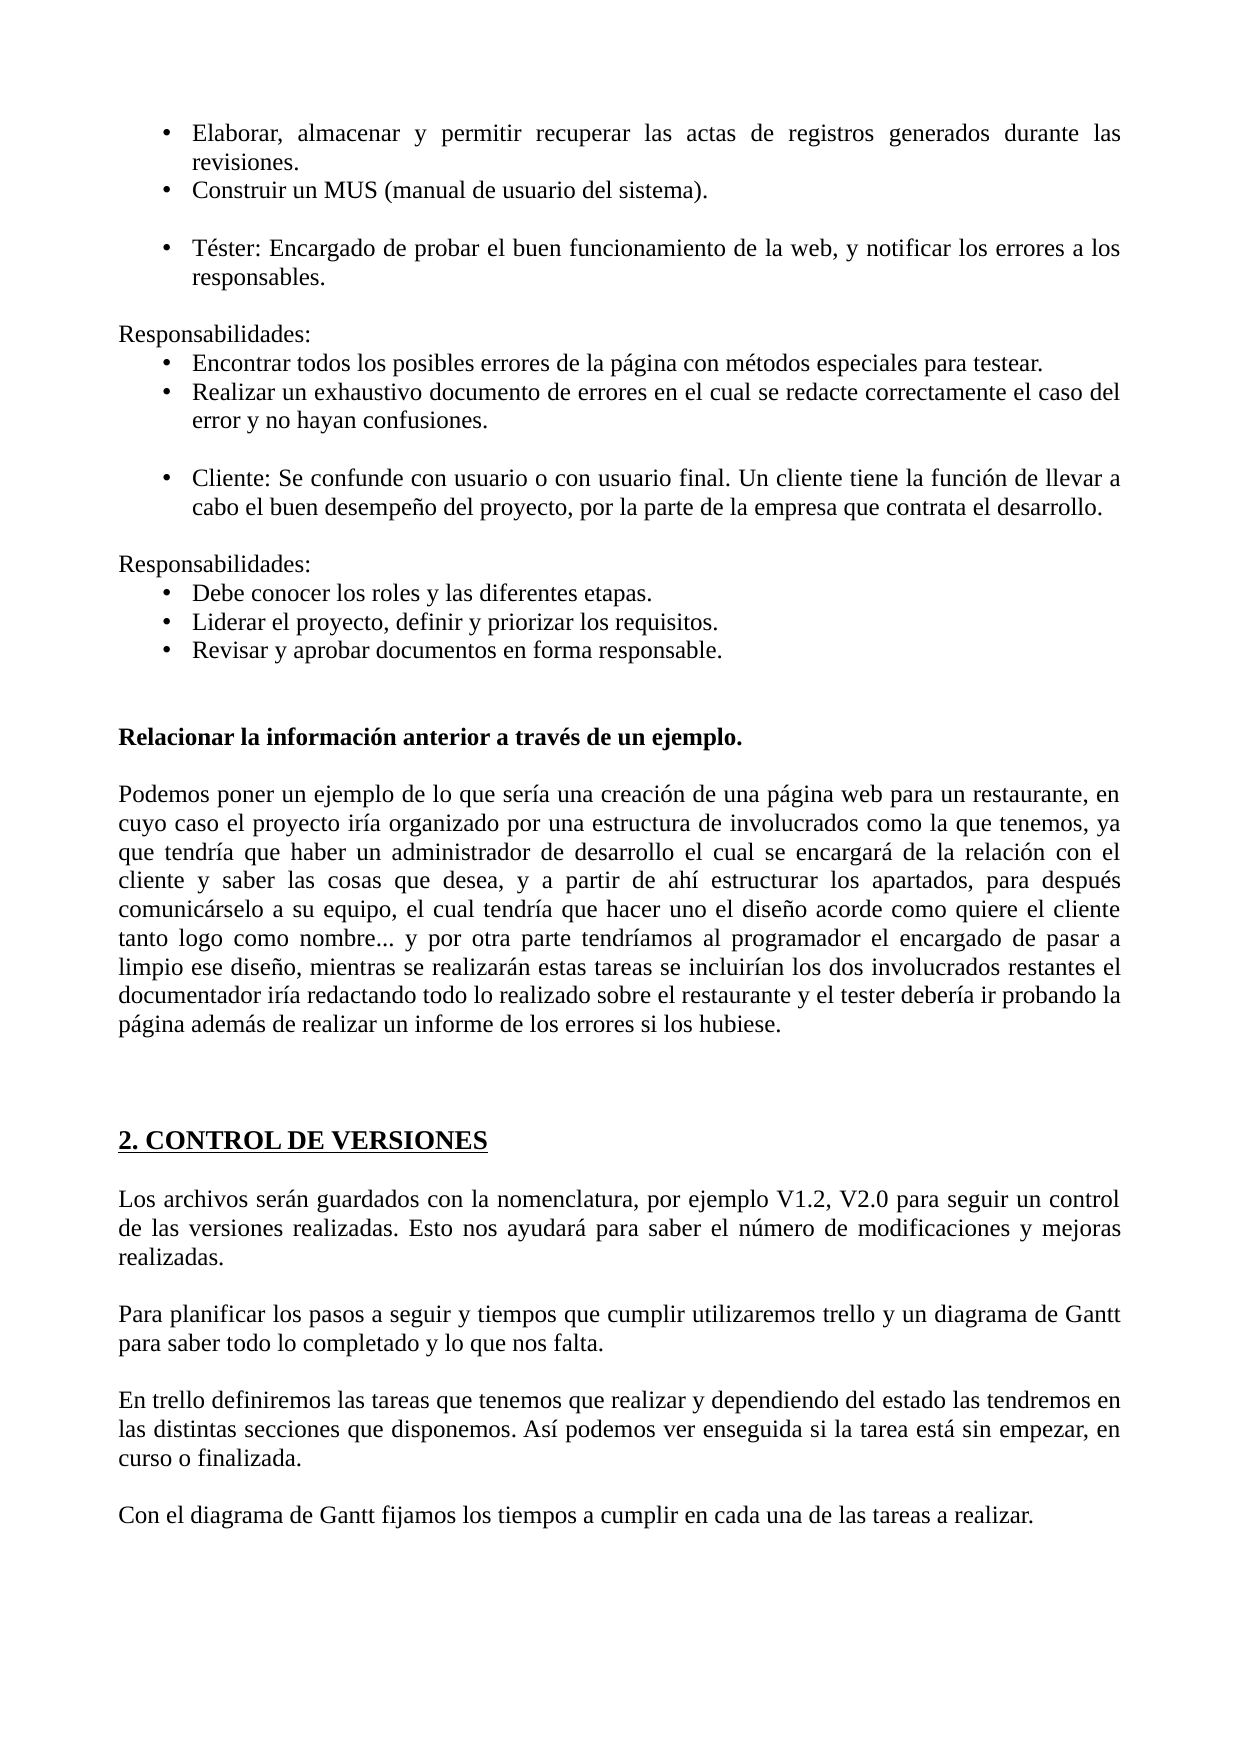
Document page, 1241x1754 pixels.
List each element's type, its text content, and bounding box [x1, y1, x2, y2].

text Con el diagrama de Gantt fijamos los tiempos a cumplir en cada una de las tareas a realizar. [118, 1501, 1122, 1529]
text Responsabilidades: [118, 549, 1122, 578]
list Revisar y aprobar documentos en forma responsable. [162, 636, 1122, 664]
text Los archivos serán guardados con la nomenclatura, por ejemplo V1.2, V2.0 para seguir un control de las versiones realizadas. Esto nos ayudará para saber el número de modificaciones y mejoras realizadas. [118, 1184, 1122, 1271]
list Cliente: Se confunde con usuario o con usuario final. Un cliente tiene la función de llevar a cabo el buen desempeño del proyecto, por la parte de la empresa que contrata el desarrollo. [162, 463, 1122, 521]
list Debe conocer los roles y las diferentes etapas. [162, 578, 1122, 607]
text Relacionar la información anterior a través de un ejemplo. [118, 722, 1122, 751]
list Realizar un exhaustivo documento de errores en el cual se redacte correctamente el caso del error y no hayan confusiones. [162, 377, 1122, 434]
list Encontrar todos los posibles errores de la página con métodos especiales para testear. [162, 348, 1122, 377]
list Construir un MUS (manual de usuario del sistema). [162, 176, 1122, 204]
text Para planificar los pasos a seguir y tiempos que cumplir utilizaremos trello y un diagrama de Gantt para saber todo lo completado y lo que nos falta. [118, 1299, 1122, 1357]
text En trello definiremos las tareas que tenemos que realizar y dependiendo del estado las tendremos en las distintas secciones que disponemos. Así podemos ver enseguida si la tarea está sin empezar, en curso o finalizada. [118, 1386, 1122, 1472]
list Téster: Encargado de probar el buen funcionamiento de la web, y notificar los errores a los responsables. [162, 233, 1122, 291]
text Responsabilidades: [118, 319, 1122, 348]
list Liderar el proyecto, definir y priorizar los requisitos. [162, 607, 1122, 636]
text Podemos poner un ejemplo de lo que sería una creación de una página web para un restaurante, en cuyo caso el proyecto iría organizado por una estructura de involucrados como la que tenemos, ya que tendría que haber un administrador de desarrollo el cual se encargará de la relación con el cliente y saber las cosas que desea, y a partir de ahí estructurar los apartados, para después comunicárselo a su equipo, el cual tendría que hacer uno el diseño acorde como quiere el cliente tanto logo como nombre... y por otra parte tendríamos al programador el encargado de pasar a limpio ese diseño, mientras se realizarán estas tareas se incluirían los dos involucrados restantes el documentador iría redactando todo lo realizado sobre el restaurante y el tester debería ir probando la página además de realizar un informe de los errores si los hubiese. [118, 779, 1122, 1038]
list Elaborar, almacenar y permitir recuperar las actas de registros generados durante las revisiones. [162, 118, 1122, 176]
text 2. CONTROL DE VERSIONES [118, 1124, 1122, 1156]
